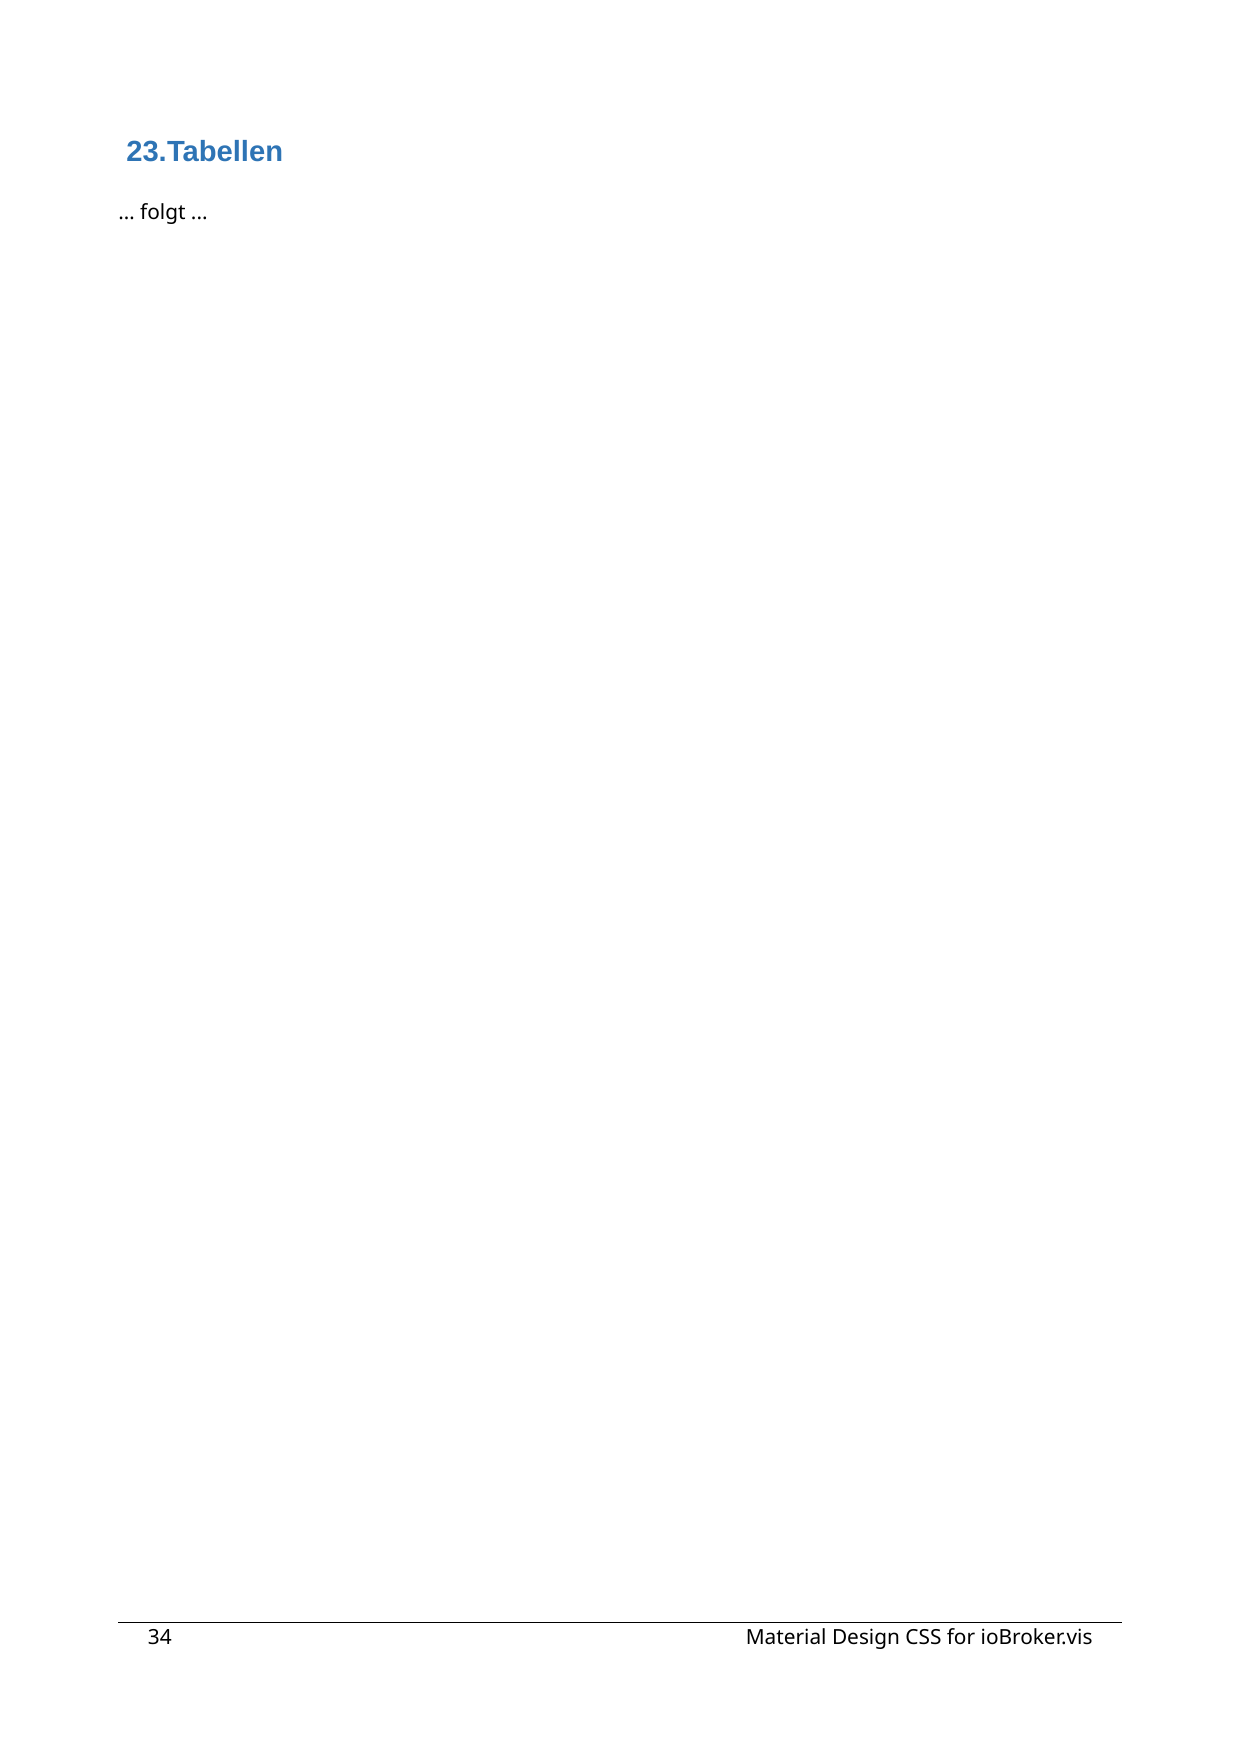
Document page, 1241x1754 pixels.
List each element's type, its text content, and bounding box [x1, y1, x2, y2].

text … folgt ... [118, 197, 1122, 226]
subtitle Tabellen [118, 134, 1122, 168]
